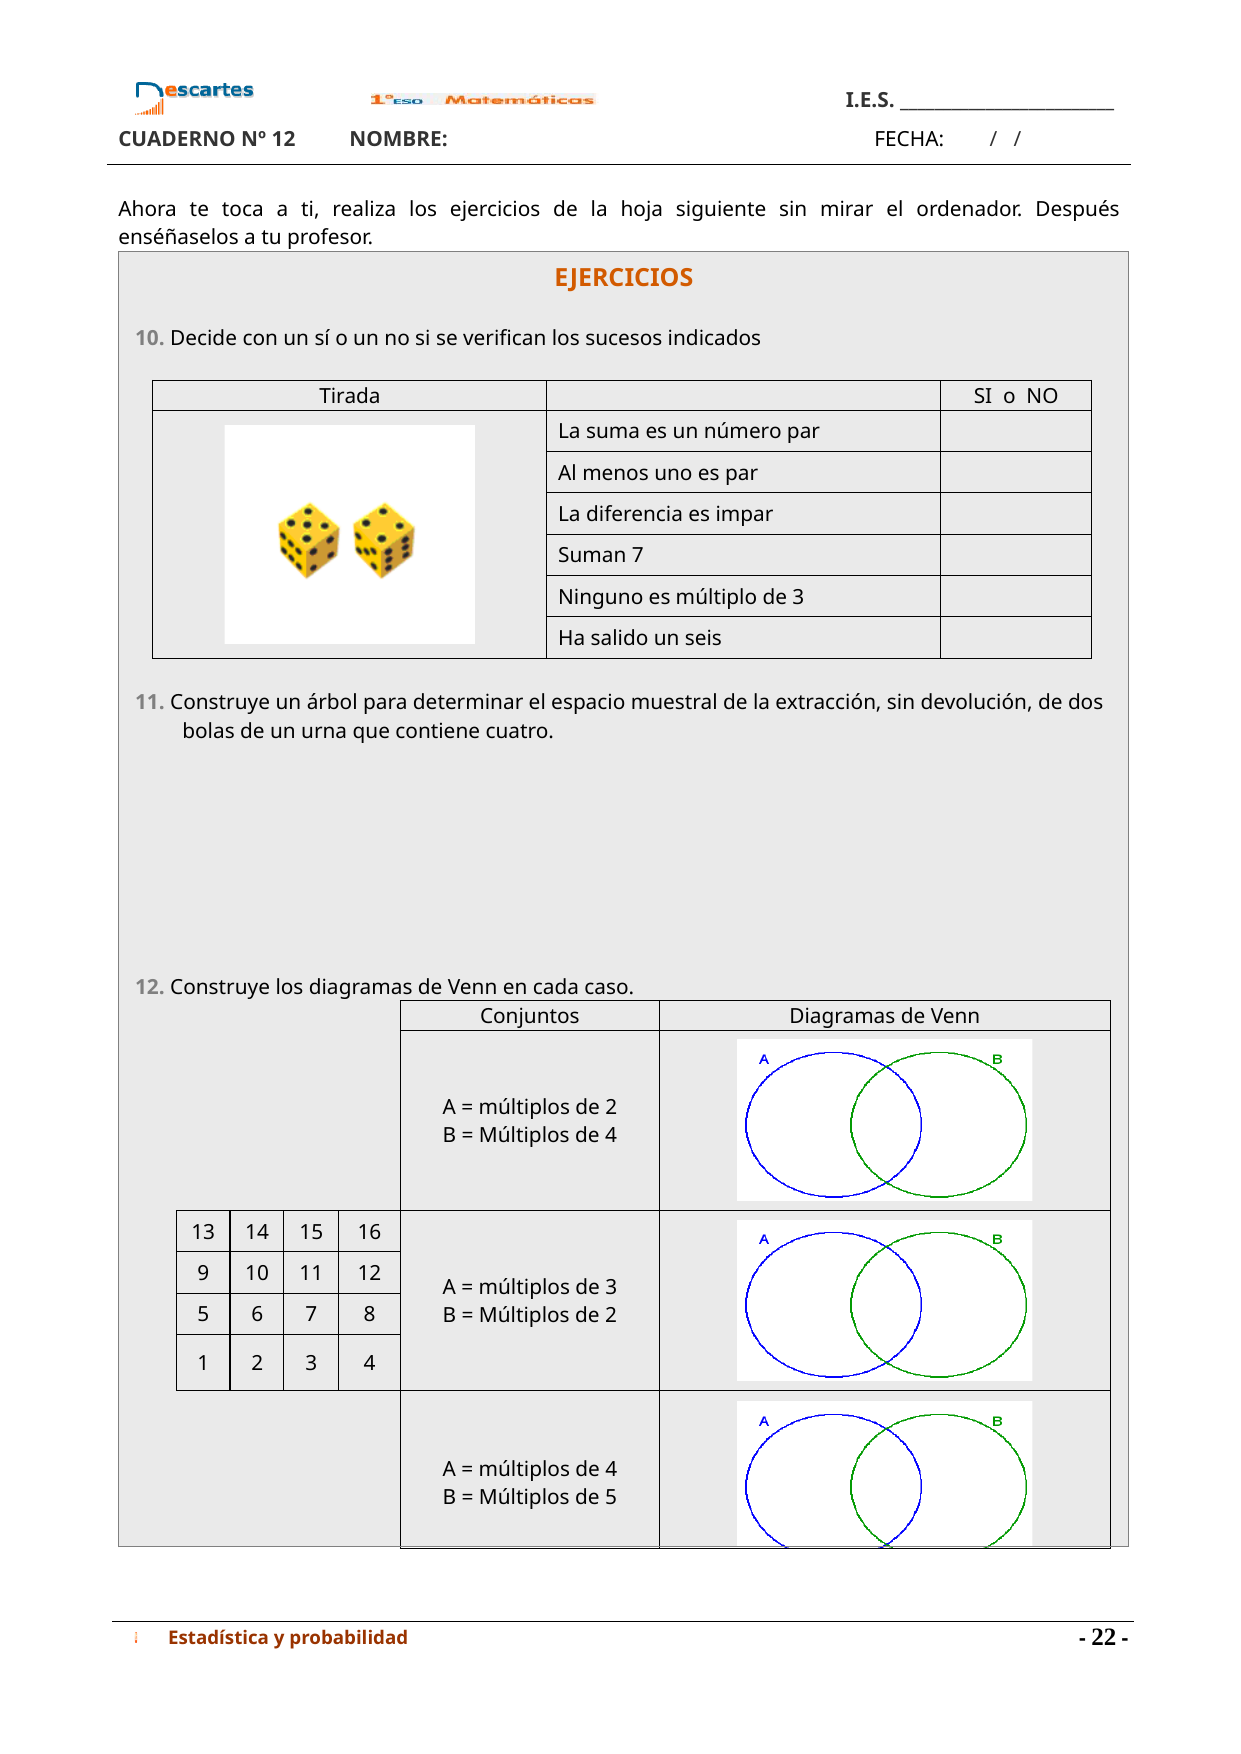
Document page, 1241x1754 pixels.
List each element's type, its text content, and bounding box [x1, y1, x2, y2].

table_cell [660, 1211, 1110, 1390]
table_cell 14 [231, 1211, 283, 1251]
table_cell [660, 1391, 1110, 1546]
table_cell 3 [284, 1335, 338, 1390]
table_cell 10 [231, 1252, 283, 1293]
table_cell A = múltiplos de 2 B = Múltiplos de 4 [401, 1031, 659, 1210]
table_cell 13 [177, 1211, 229, 1251]
table_cell [941, 617, 1091, 658]
table_cell A = múltiplos de 4 B = Múltiplos de 5 [401, 1391, 659, 1546]
table_cell La suma es un número par [547, 411, 940, 451]
subtitle EJERCICIOS [135, 260, 1113, 294]
table_header Tirada [153, 381, 546, 409]
picture [371, 93, 599, 105]
table_header Conjuntos [401, 1001, 659, 1030]
table_cell [941, 452, 1091, 492]
text 11. Construye un árbol para determinar el espacio muestral de la extracción, sin devolución, de dos bolas de un urna que contiene cuatro. [135, 687, 1113, 744]
table_cell 11 [284, 1252, 338, 1293]
table_cell Suman 7 [547, 535, 940, 575]
table_cell [941, 576, 1091, 616]
table_cell 9 [177, 1252, 229, 1293]
table_cell Al menos uno es par [547, 452, 940, 492]
table_cell 15 [284, 1211, 338, 1251]
table_header [176, 1000, 400, 1210]
table_cell 2 [231, 1335, 283, 1390]
table_header [547, 381, 940, 409]
table_cell 1 [177, 1335, 229, 1390]
text Ahora te toca a ti, realiza los ejercicios de la hoja siguiente sin mirar el ordenador. Después enséñaselos a tu profesor. [118, 194, 1122, 251]
table_cell [941, 493, 1091, 533]
text 12. Construye los diagramas de Venn en cada caso. [135, 972, 1113, 1000]
picture [737, 1039, 1033, 1201]
picture [134, 82, 257, 115]
picture [737, 1401, 1033, 1546]
table_cell [153, 411, 546, 658]
table_cell [941, 411, 1091, 451]
picture [134, 1631, 138, 1643]
table_cell La diferencia es impar [547, 493, 940, 533]
table_cell 8 [339, 1294, 400, 1334]
text 10. Decide con un sí o un no si se verifican los sucesos indicados [135, 323, 1113, 351]
table_cell 6 [231, 1294, 283, 1334]
table_cell 12 [339, 1252, 400, 1293]
table_header SI o NO [941, 381, 1091, 409]
table_cell Ninguno es múltiplo de 3 [547, 576, 940, 616]
table_cell [176, 1391, 400, 1546]
table_cell 7 [284, 1294, 338, 1334]
table_cell Ha salido un seis [547, 617, 940, 658]
table_cell 5 [177, 1294, 229, 1334]
picture [737, 1220, 1033, 1381]
table_cell A = múltiplos de 3 B = Múltiplos de 2 [401, 1211, 659, 1390]
table_cell 16 [339, 1211, 400, 1251]
table_cell [941, 535, 1091, 575]
table_header Diagramas de Venn [660, 1001, 1110, 1030]
table_cell [660, 1031, 1110, 1210]
table_cell 4 [339, 1335, 400, 1390]
